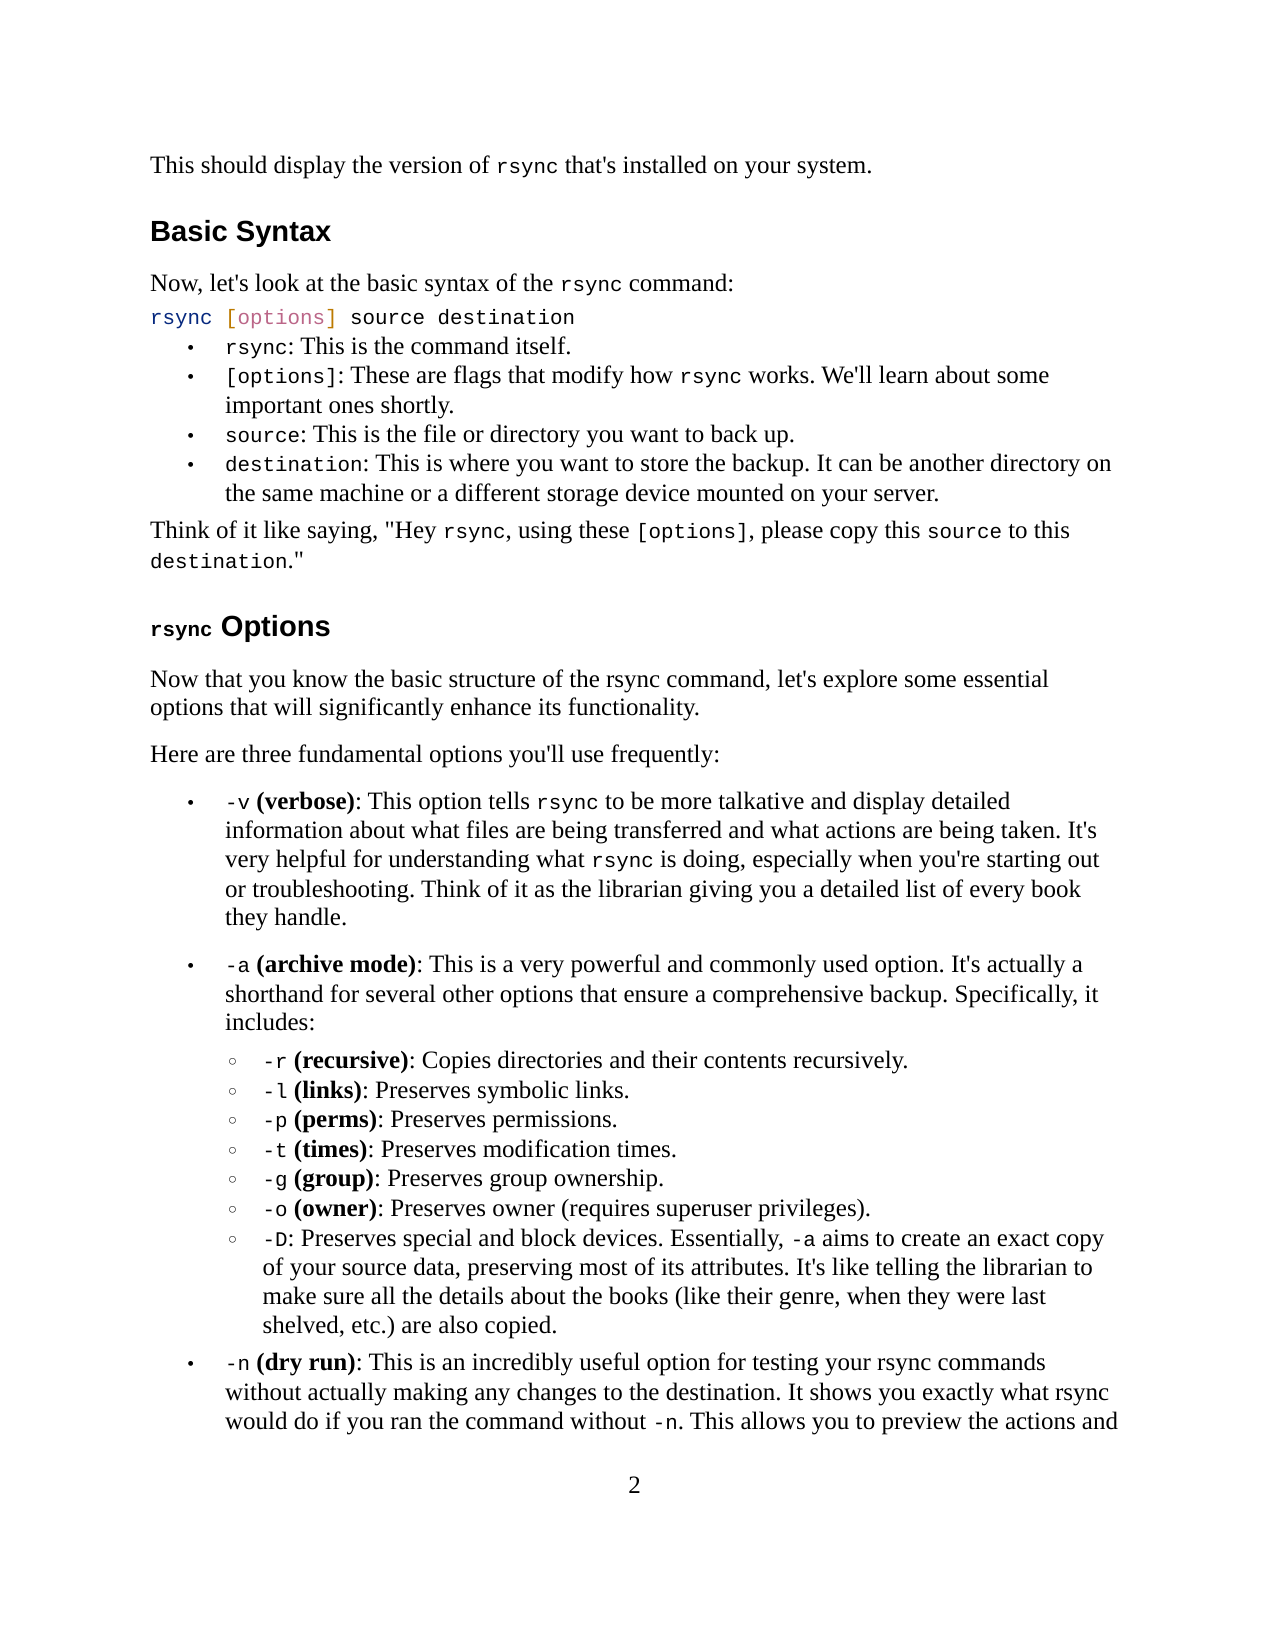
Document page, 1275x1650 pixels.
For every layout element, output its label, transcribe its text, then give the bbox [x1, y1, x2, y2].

text Now that you know the basic structure of the rsync command, let's explore some essential options that will significantly enhance its functionality. [150, 664, 1125, 721]
list [options]: These are flags that modify how rsync works. We'll learn about some important ones shortly. [187, 360, 1125, 419]
subtitle Basic Syntax [150, 213, 1125, 247]
list source: This is the file or directory you want to back up. [187, 419, 1125, 448]
text Think of it like saying, "Hey rsync, using these [options], please copy this source to this destination." [150, 516, 1125, 575]
text rsync [options] source destination [150, 307, 1125, 331]
text Now, let's look at the basic syntax of the rsync command: [150, 268, 1125, 298]
list rsync: This is the command itself. [187, 331, 1125, 360]
list -o (owner): Preserves owner (requires superuser privileges). [225, 1193, 1125, 1223]
list -t (times): Preserves modification times. [225, 1134, 1125, 1163]
text This should display the version of rsync that's installed on your system. [150, 150, 1125, 179]
list -l (links): Preserves symbolic links. [225, 1075, 1125, 1104]
list -D: Preserves special and block devices. Essentially, -a aims to create an exact copy of your source data, preserving most of its attributes. It's like telling the librarian to make sure all the details about the books (like their genre, when they were last shelved, etc.) are also copied. [225, 1223, 1125, 1338]
list -n (dry run): This is an incredibly useful option for testing your rsync commands without actually making any changes to the destination. It shows you exactly what rsync would do if you ran the command without -n. This allows you to preview the actions and [187, 1347, 1125, 1435]
text Here are three fundamental options you'll use frequently: [150, 739, 1125, 768]
list -p (perms): Preserves permissions. [225, 1104, 1125, 1134]
list -g (group): Preserves group ownership. [225, 1163, 1125, 1193]
list -a (archive mode): This is a very powerful and commonly used option. It's actually a shorthand for several other options that ensure a comprehensive backup. Specifically, it includes: [187, 949, 1125, 1036]
list -v (verbose): This option tells rsync to be more talkative and display detailed information about what files are being transferred and what actions are being taken. It's very helpful for understanding what rsync is doing, especially when you're starting out or troubleshooting. Think of it as the librarian giving you a detailed list of every book they handle. [187, 786, 1125, 931]
list -r (recursive): Copies directories and their contents recursively. [225, 1045, 1125, 1075]
subtitle rsync Options [150, 609, 1125, 642]
list destination: This is where you want to store the backup. It can be another directory on the same machine or a different storage device mounted on your server. [187, 448, 1125, 507]
